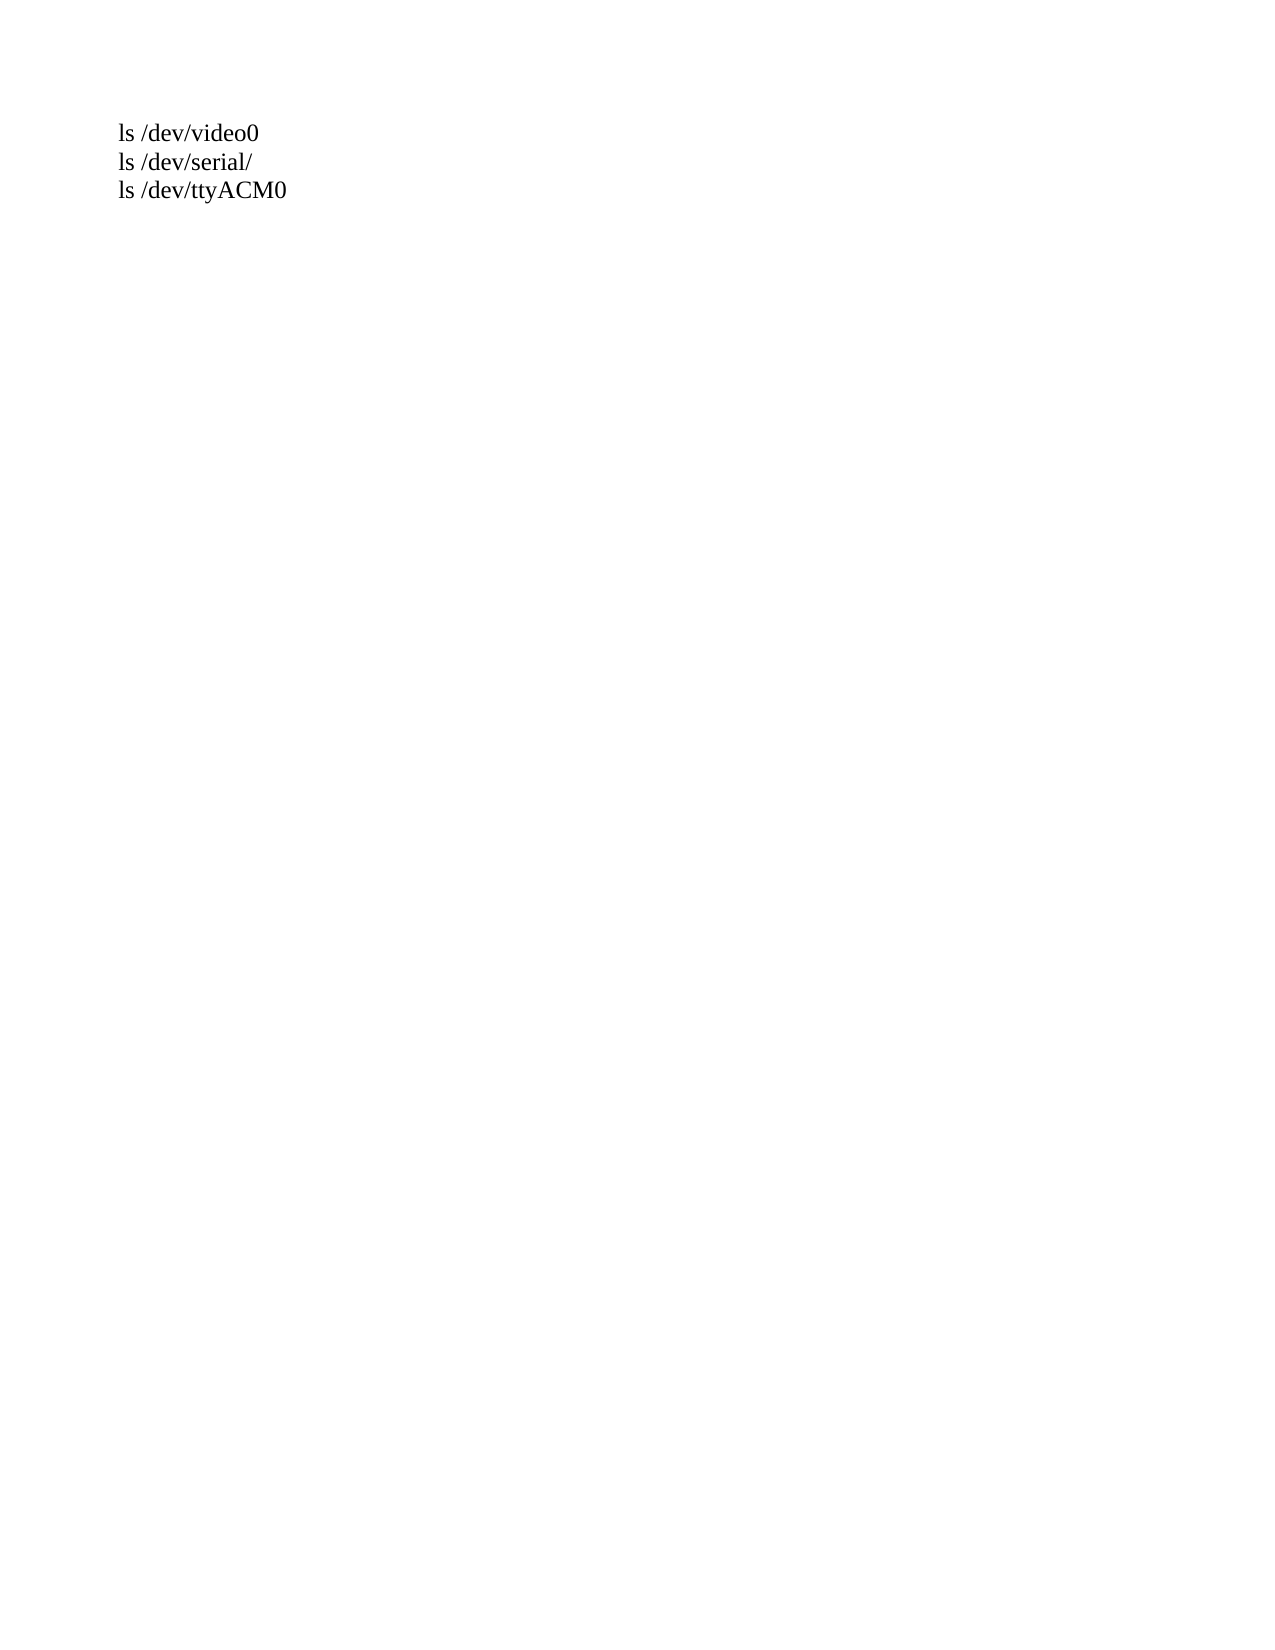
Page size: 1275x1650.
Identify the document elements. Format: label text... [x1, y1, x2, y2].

text ls /dev/video0 [118, 118, 1157, 147]
text ls /dev/ttyACM0 [118, 176, 1157, 204]
text ls /dev/serial/ [118, 147, 1157, 176]
